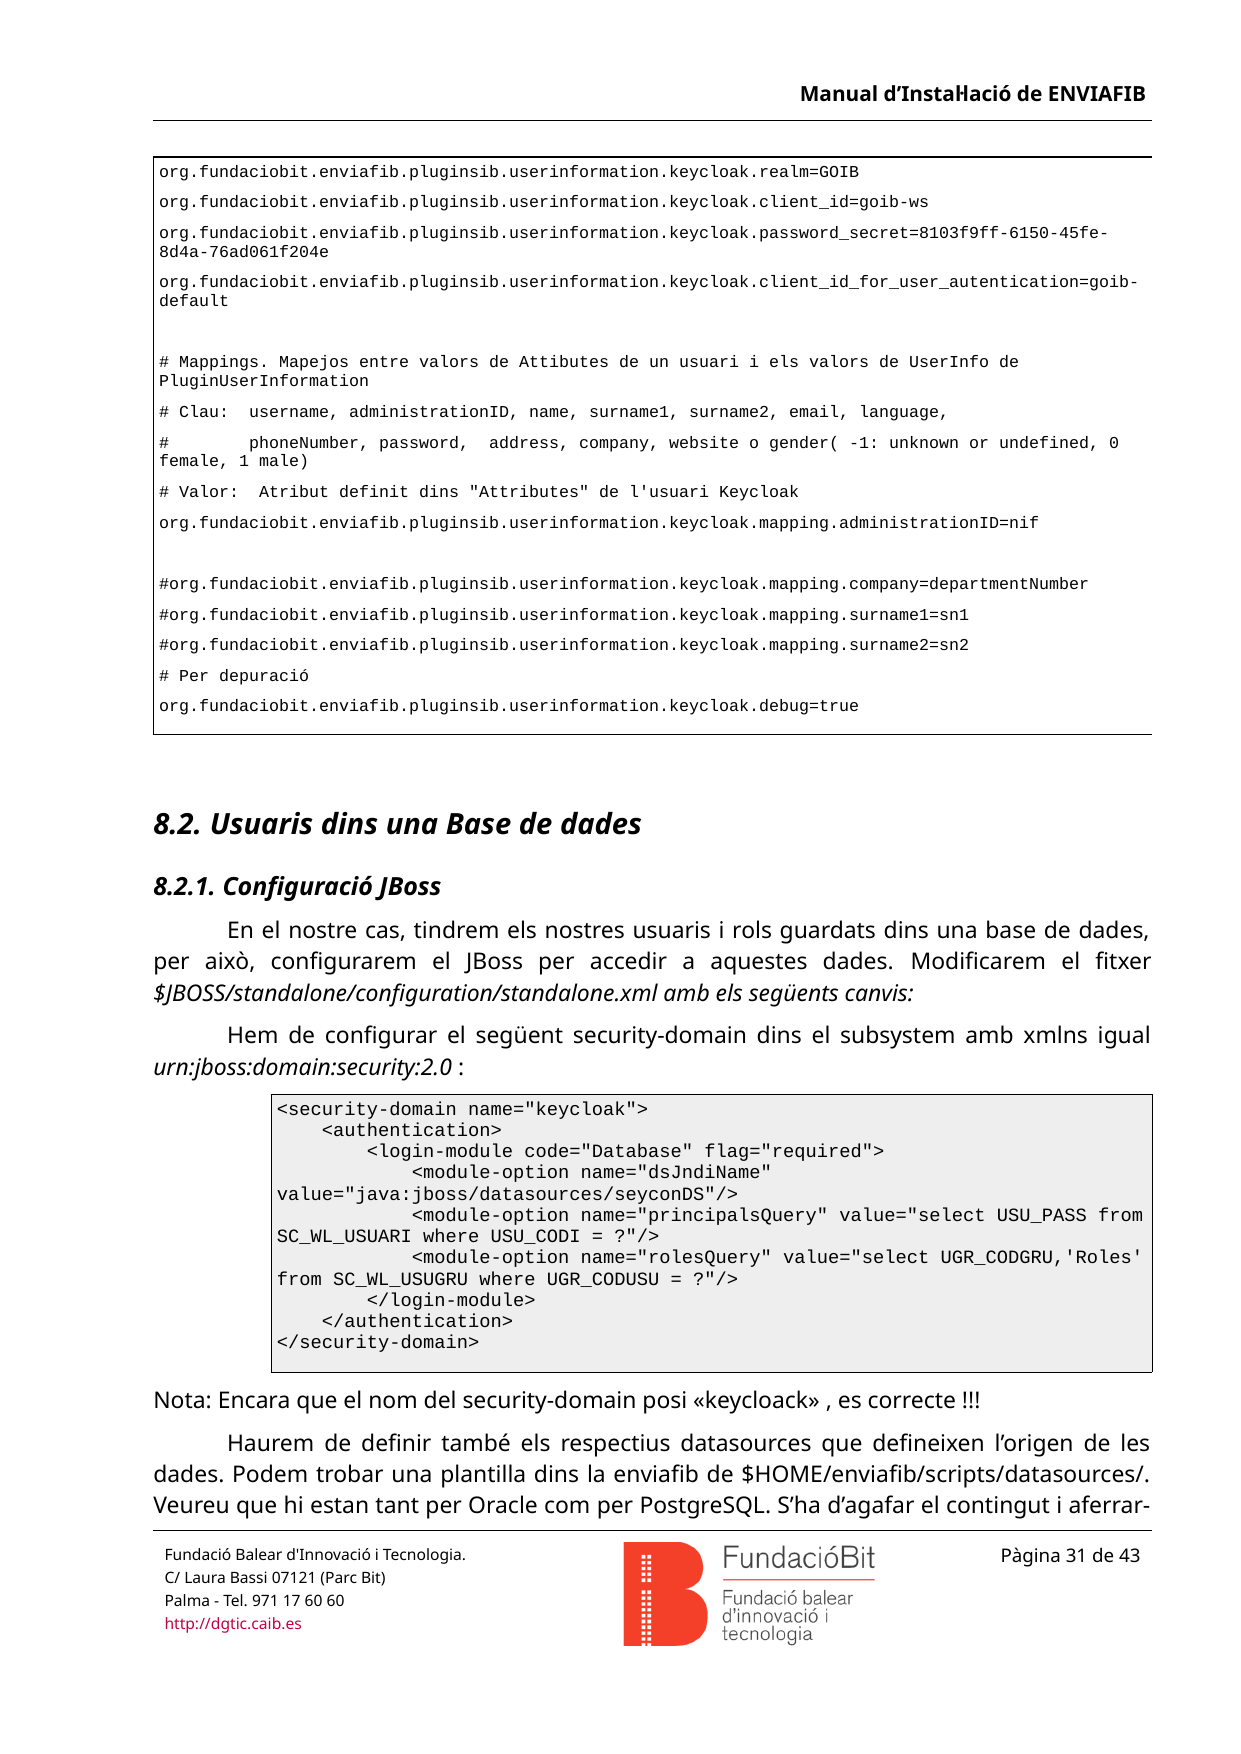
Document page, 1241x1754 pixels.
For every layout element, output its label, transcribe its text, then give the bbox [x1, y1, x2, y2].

table_header org.fundaciobit.enviafib.pluginsib.userinformation.keycloak.realm=GOIB org.fundaciobit.enviafib.pluginsib.userinformation.keycloak.client_id=goib-ws org.fundaciobit.enviafib.pluginsib.userinformation.keycloak.password_secret=8103f9ff-6150-45fe-8d4a-76ad061f204e org.fundaciobit.enviafib.pluginsib.userinformation.keycloak.client_id_for_user_autentication=goib-default # Mappings. Mapejos entre valors de Attibutes de un usuari i els valors de UserInfo de PluginUserInformation # Clau: username, administrationID, name, surname1, surname2, email, language, # phoneNumber, password, address, company, website o gender( -1: unknown or undefined, 0 female, 1 male) # Valor: Atribut definit dins "Attributes" de l'usuari Keycloak org.fundaciobit.enviafib.pluginsib.userinformation.keycloak.mapping.administrationID=nif #org.fundaciobit.enviafib.pluginsib.userinformation.keycloak.mapping.company=departmentNumber #org.fundaciobit.enviafib.pluginsib.userinformation.keycloak.mapping.surname1=sn1 #org.fundaciobit.enviafib.pluginsib.userinformation.keycloak.mapping.surname2=sn2 # Per depuració org.fundaciobit.enviafib.pluginsib.userinformation.keycloak.debug=true [154, 158, 1152, 734]
text Haurem de definir també els respectius datasources que defineixen l’origen de les dades. Podem trobar una plantilla dins la enviafib de $HOME/enviafib/scripts/datasources/. Veureu que hi estan tant per Oracle com per PostgreSQL. S’ha d’agafar el contingut i aferrar- [153, 1427, 1152, 1521]
text Nota: Encara que el nom del security-domain posi «keycloack» , es correcte !!! [153, 1384, 1152, 1415]
picture [623, 1542, 875, 1646]
text Hem de configurar el següent security-domain dins el subsystem amb xmlns igual urn:jboss:domain:security:2.0 : [153, 1019, 1152, 1082]
subtitle Usuaris dins una Base de dades [153, 803, 1152, 843]
text En el nostre cas, tindrem els nostres usuaris i rols guardats dins una base de dades, per això, configurarem el JBoss per accedir a aquestes dades. Modificarem el fitxer $JBOSS/standalone/configuration/standalone.xml amb els següents canvis: [153, 914, 1152, 1008]
table_header <security-domain name="keycloak"> <authentication> <login-module code="Database" flag="required"> <module-option name="dsJndiName" value="java:jboss/datasources/seyconDS"/> <module-option name="principalsQuery" value="select USU_PASS from SC_WL_USUARI where USU_CODI = ?"/> <module-option name="rolesQuery" value="select UGR_CODGRU,'Roles' from SC_WL_USUGRU where UGR_CODUSU = ?"/> </login-module> </authentication> </security-domain> [272, 1095, 1152, 1372]
subtitle Configuració JBoss [153, 868, 1152, 902]
